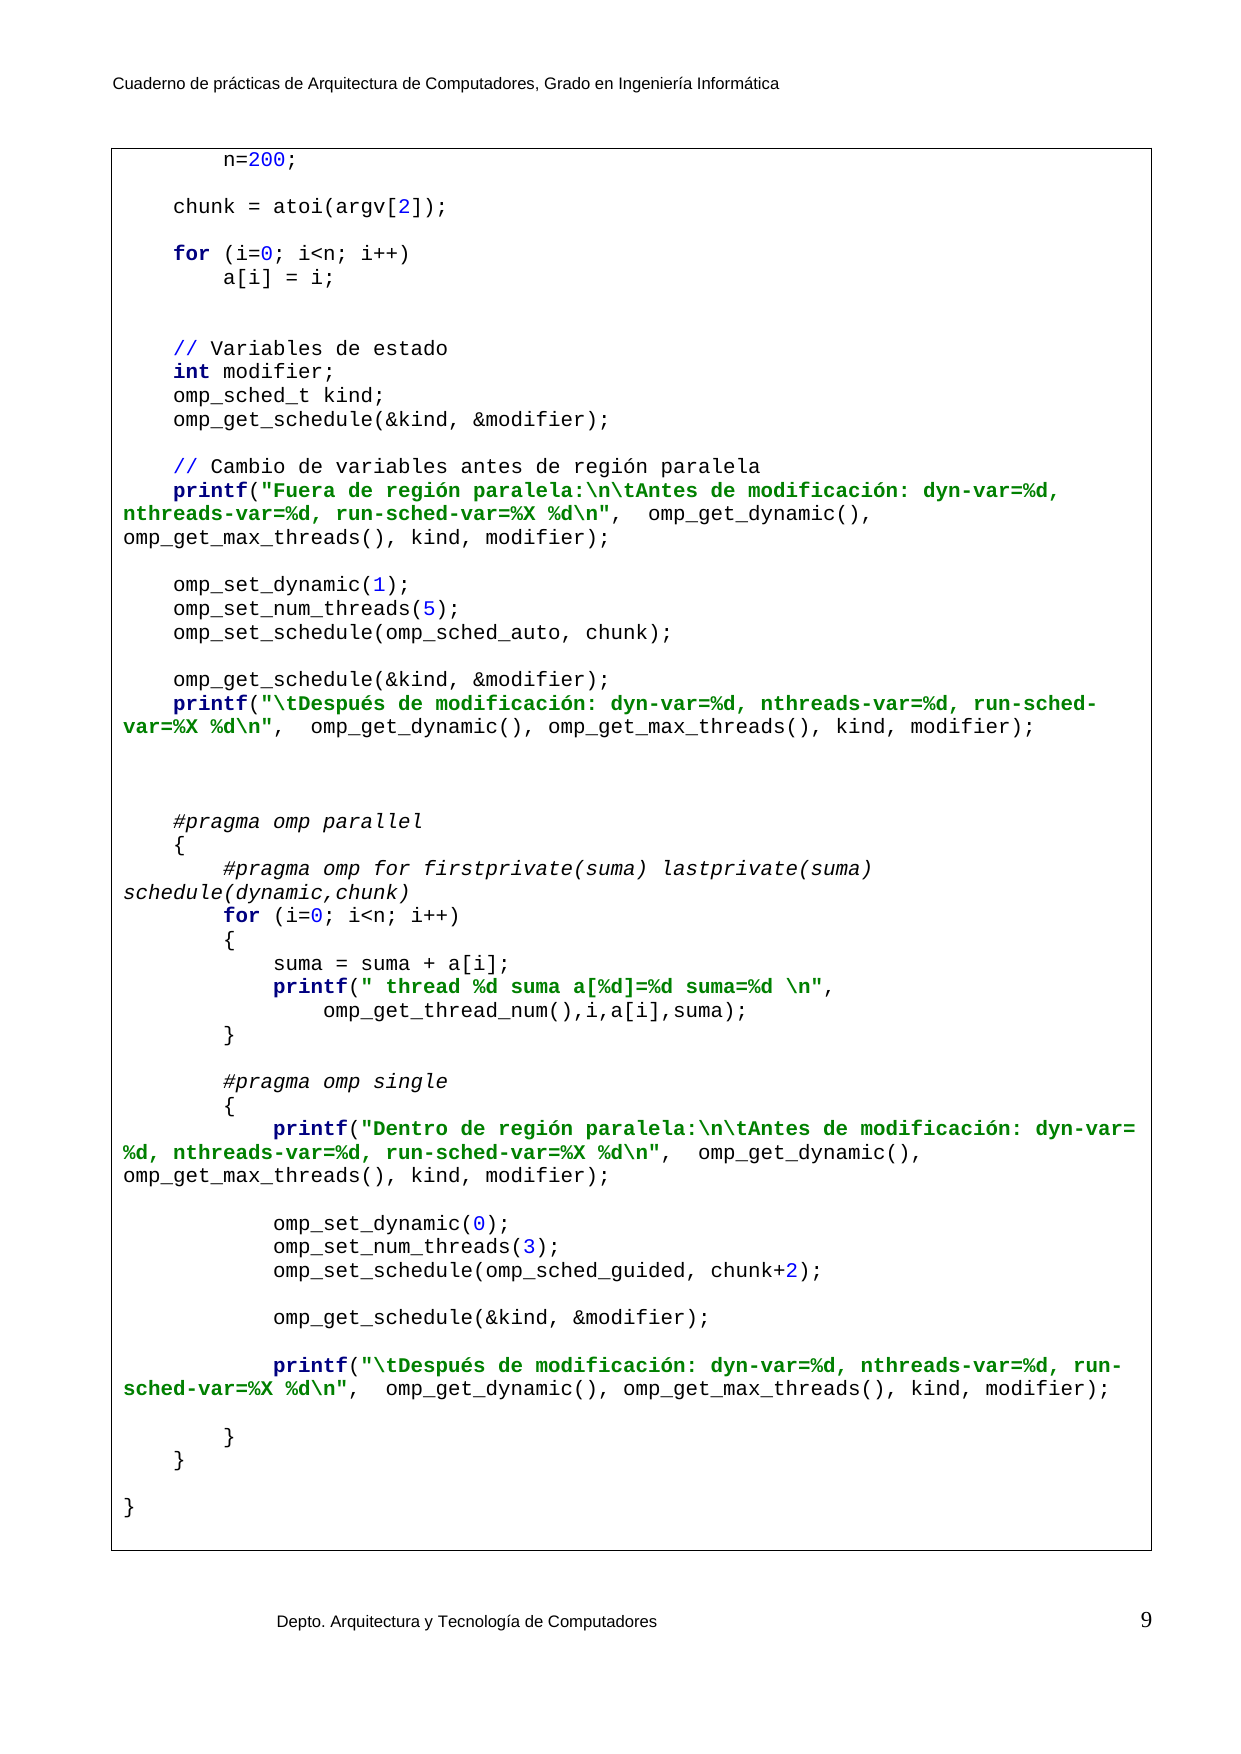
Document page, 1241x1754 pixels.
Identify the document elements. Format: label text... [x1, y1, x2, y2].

table_header n=200; chunk = atoi(argv[2]); for (i=0; i<n; i++) a[i] = i; // Variables de estado int modifier; omp_sched_t kind; omp_get_schedule(&kind, &modifier); // Cambio de variables antes de región paralela printf("Fuera de región paralela:\n\tAntes de modificación: dyn-var=%d, nthreads-var=%d, run-sched-var=%X %d\n", omp_get_dynamic(), omp_get_max_threads(), kind, modifier); omp_set_dynamic(1); omp_set_num_threads(5); omp_set_schedule(omp_sched_auto, chunk); omp_get_schedule(&kind, &modifier); printf("\tDespués de modificación: dyn-var=%d, nthreads-var=%d, run-sched-var=%X %d\n", omp_get_dynamic(), omp_get_max_threads(), kind, modifier); #pragma omp parallel { #pragma omp for firstprivate(suma) lastprivate(suma) schedule(dynamic,chunk) for (i=0; i<n; i++) { suma = suma + a[i]; printf(" thread %d suma a[%d]=%d suma=%d \n", omp_get_thread_num(),i,a[i],suma); } #pragma omp single { printf("Dentro de región paralela:\n\tAntes de modificación: dyn-var=%d, nthreads-var=%d, run-sched-var=%X %d\n", omp_get_dynamic(), omp_get_max_threads(), kind, modifier); omp_set_dynamic(0); omp_set_num_threads(3); omp_set_schedule(omp_sched_guided, chunk+2); omp_get_schedule(&kind, &modifier); printf("\tDespués de modificación: dyn-var=%d, nthreads-var=%d, run-sched-var=%X %d\n", omp_get_dynamic(), omp_get_max_threads(), kind, modifier); } } } [112, 149, 1151, 1550]
